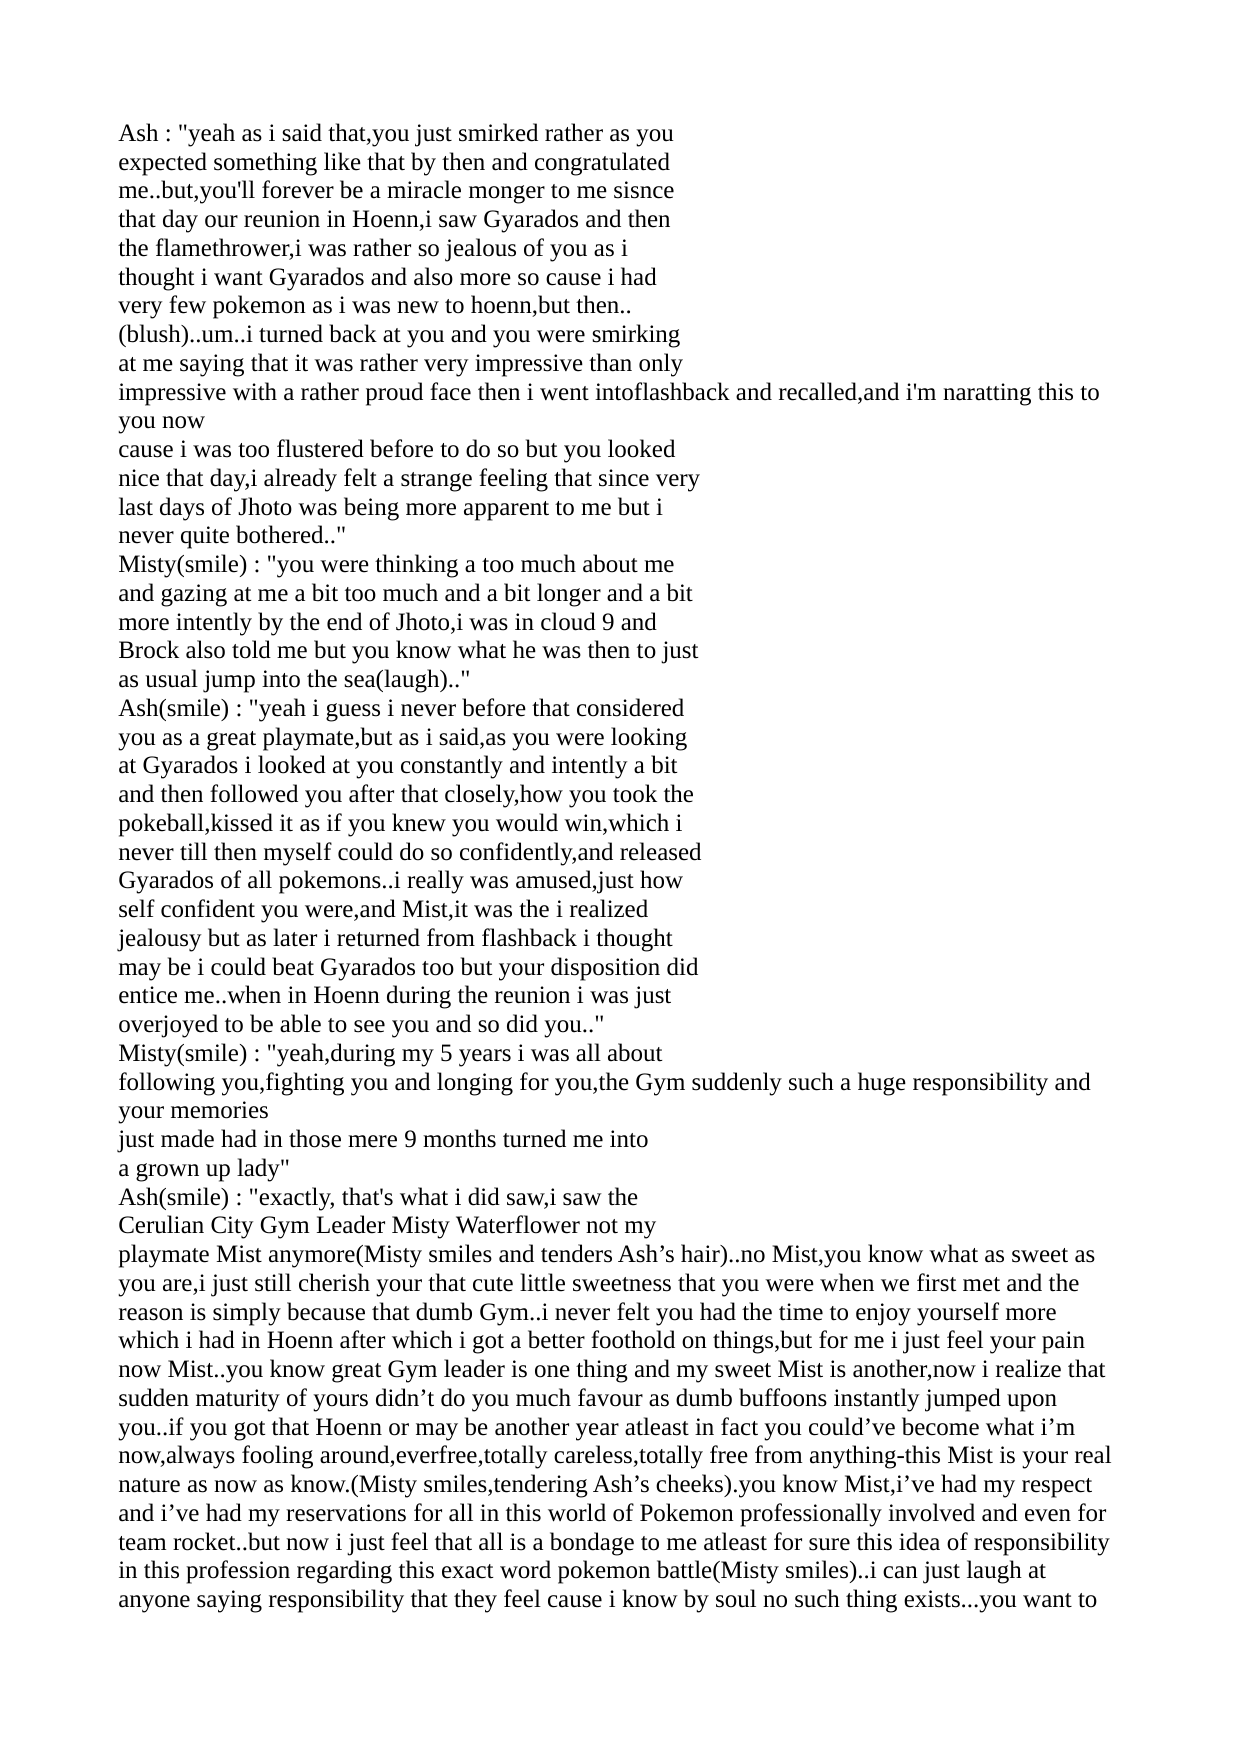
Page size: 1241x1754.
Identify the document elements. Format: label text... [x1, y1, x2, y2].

text (blush)..um..i turned back at you and you were smirking [118, 319, 1122, 348]
text and then followed you after that closely,how you took the [118, 779, 1122, 808]
text self confident you were,and Mist,it was the i realized [118, 894, 1122, 923]
text as usual jump into the sea(laugh).." [118, 664, 1122, 693]
text me..but,you'll forever be a miracle monger to me sisnce [118, 176, 1122, 204]
text Misty(smile) : "you were thinking a too much about me [118, 549, 1122, 578]
text never till then myself could do so confidently,and released [118, 837, 1122, 866]
text a grown up lady" [118, 1153, 1122, 1182]
text Brock also told me but you know what he was then to just [118, 636, 1122, 664]
text Ash(smile) : "exactly, that's what i did saw,i saw the [118, 1182, 1122, 1211]
text Misty(smile) : "yeah,during my 5 years i was all about [118, 1038, 1122, 1067]
text impressive with a rather proud face then i went intoflashback and recalled,and i'm naratting this to you now [118, 377, 1122, 434]
text Gyarados of all pokemons..i really was amused,just how [118, 866, 1122, 894]
text playmate Mist anymore(Misty smiles and tenders Ash’s hair)..no Mist,you know what as sweet as you are,i just still cherish your that cute little sweetness that you were when we first met and the reason is simply because that dumb Gym..i never felt you had the time to enjoy yourself more which i had in Hoenn after which i got a better foothold on things,but for me i just feel your pain now Mist..you know great Gym leader is one thing and my sweet Mist is another,now i realize that sudden maturity of yours didn’t do you much favour as dumb buffoons instantly jumped upon you..if you got that Hoenn or may be another year atleast in fact you could’ve become what i’m now,always fooling around,everfree,totally careless,totally free from anything-this Mist is your real nature as now as know.(Misty smiles,tendering Ash’s cheeks).you know Mist,i’ve had my respect and i’ve had my reservations for all in this world of Pokemon professionally involved and even for team rocket..but now i just feel that all is a bondage to me atleast for sure this idea of responsibility in this profession regarding this exact word pokemon battle(Misty smiles)..i can just laugh at anyone saying responsibility that they feel cause i know by soul no such thing exists...you want to [118, 1239, 1122, 1613]
text pokeball,kissed it as if you knew you would win,which i [118, 808, 1122, 837]
text very few pokemon as i was new to hoenn,but then.. [118, 291, 1122, 319]
text just made had in those mere 9 months turned me into [118, 1124, 1122, 1153]
text at me saying that it was rather very impressive than only [118, 348, 1122, 377]
text following you,fighting you and longing for you,the Gym suddenly such a huge responsibility and your memories [118, 1067, 1122, 1124]
text overjoyed to be able to see you and so did you.." [118, 1009, 1122, 1038]
text the flamethrower,i was rather so jealous of you as i [118, 233, 1122, 262]
text more intently by the end of Jhoto,i was in cloud 9 and [118, 607, 1122, 636]
text that day our reunion in Hoenn,i saw Gyarados and then [118, 204, 1122, 233]
text expected something like that by then and congratulated [118, 147, 1122, 176]
text entice me..when in Hoenn during the reunion i was just [118, 981, 1122, 1009]
text last days of Jhoto was being more apparent to me but i [118, 492, 1122, 521]
text may be i could beat Gyarados too but your disposition did [118, 952, 1122, 981]
text never quite bothered.." [118, 521, 1122, 549]
text nice that day,i already felt a strange feeling that since very [118, 463, 1122, 492]
text Ash : "yeah as i said that,you just smirked rather as you [118, 118, 1122, 147]
text at Gyarados i looked at you constantly and intently a bit [118, 751, 1122, 779]
text you as a great playmate,but as i said,as you were looking [118, 722, 1122, 751]
text jealousy but as later i returned from flashback i thought [118, 923, 1122, 952]
text Ash(smile) : "yeah i guess i never before that considered [118, 693, 1122, 722]
text and gazing at me a bit too much and a bit longer and a bit [118, 578, 1122, 607]
text Cerulian City Gym Leader Misty Waterflower not my [118, 1211, 1122, 1239]
text thought i want Gyarados and also more so cause i had [118, 262, 1122, 291]
text cause i was too flustered before to do so but you looked [118, 434, 1122, 463]
